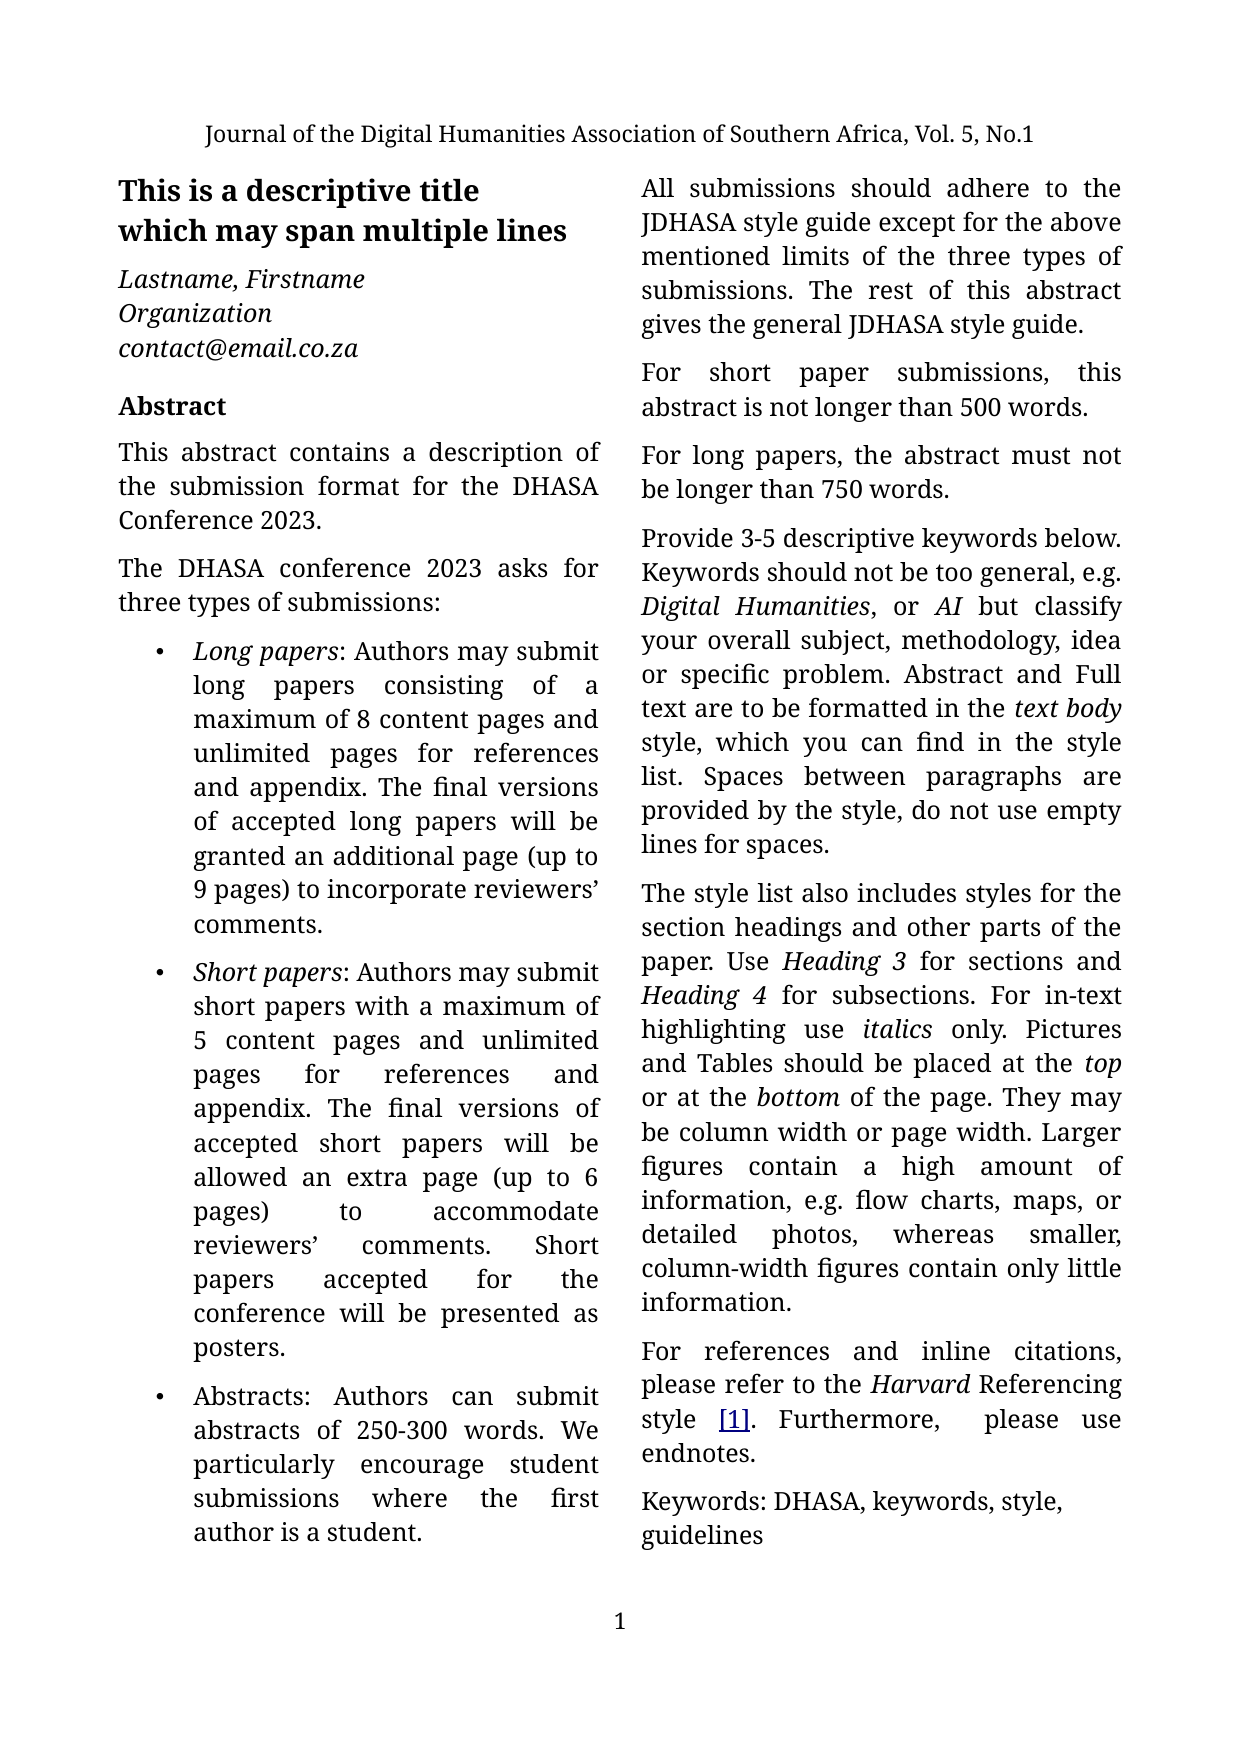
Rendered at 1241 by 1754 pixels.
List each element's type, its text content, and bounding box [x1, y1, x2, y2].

text This abstract contains a description of the submission format for the DHASA Conference 2023. [118, 434, 599, 536]
subtitle This is a descriptive title which may span multiple lines [118, 170, 599, 249]
text The DHASA conference 2023 asks for three types of submissions: [118, 551, 599, 619]
text All submissions should adhere to the JDHASA style guide except for the above mentioned limits of the three types of submissions. The rest of this abstract gives the general JDHASA style guide. [641, 170, 1122, 341]
text Keywords: DHASA, keywords, style, guidelines [641, 1484, 1122, 1552]
list Short papers: Authors may submit short papers with a maximum of 5 content pages and unlimited pages for references and appendix. The final versions of accepted short papers will be allowed an extra page (up to 6 pages) to accommodate reviewers’ comments. Short papers accepted for the conference will be presented as posters. [156, 955, 599, 1364]
text contact@email.co.za [118, 330, 599, 364]
text For references and inline citations, please refer to the Harvard Referencing style [1]. Furthermore, please use endnotes. [641, 1333, 1122, 1469]
text For long papers, the abstract must not be longer than 750 words. [641, 438, 1122, 506]
text Organization [118, 296, 599, 330]
list Long papers: Authors may submit long papers consisting of a maximum of 8 content pages and unlimited pages for references and appendix. The final versions of accepted long papers will be granted an additional page (up to 9 pages) to incorporate reviewers’ comments. [156, 634, 599, 940]
text Provide 3-5 descriptive keywords below. Keywords should not be too general, e.g. Digital Humanities, or AI but classify your overall subject, methodology, idea or specific problem. Abstract and Full text are to be formatted in the text body style, which you can find in the style list. Spaces between paragraphs are provided by the style, do not use empty lines for spaces. [641, 521, 1122, 861]
text Lastname, Firstname [118, 262, 599, 296]
text For short paper submissions, this abstract is not longer than 500 words. [641, 355, 1122, 423]
list Abstracts: Authors can submit abstracts of 250-300 words. We particularly encourage student submissions where the first author is a student. [156, 1378, 599, 1548]
text The style list also includes styles for the section headings and other parts of the paper. Use Heading 3 for sections and Heading 4 for subsections. For in-text highlighting use italics only. Pictures and Tables should be placed at the top or at the bottom of the page. They may be column width or page width. Larger figures contain a high amount of information, e.g. flow charts, maps, or detailed photos, whereas smaller, column-width figures contain only little information. [641, 876, 1122, 1318]
text Abstract [118, 388, 599, 422]
